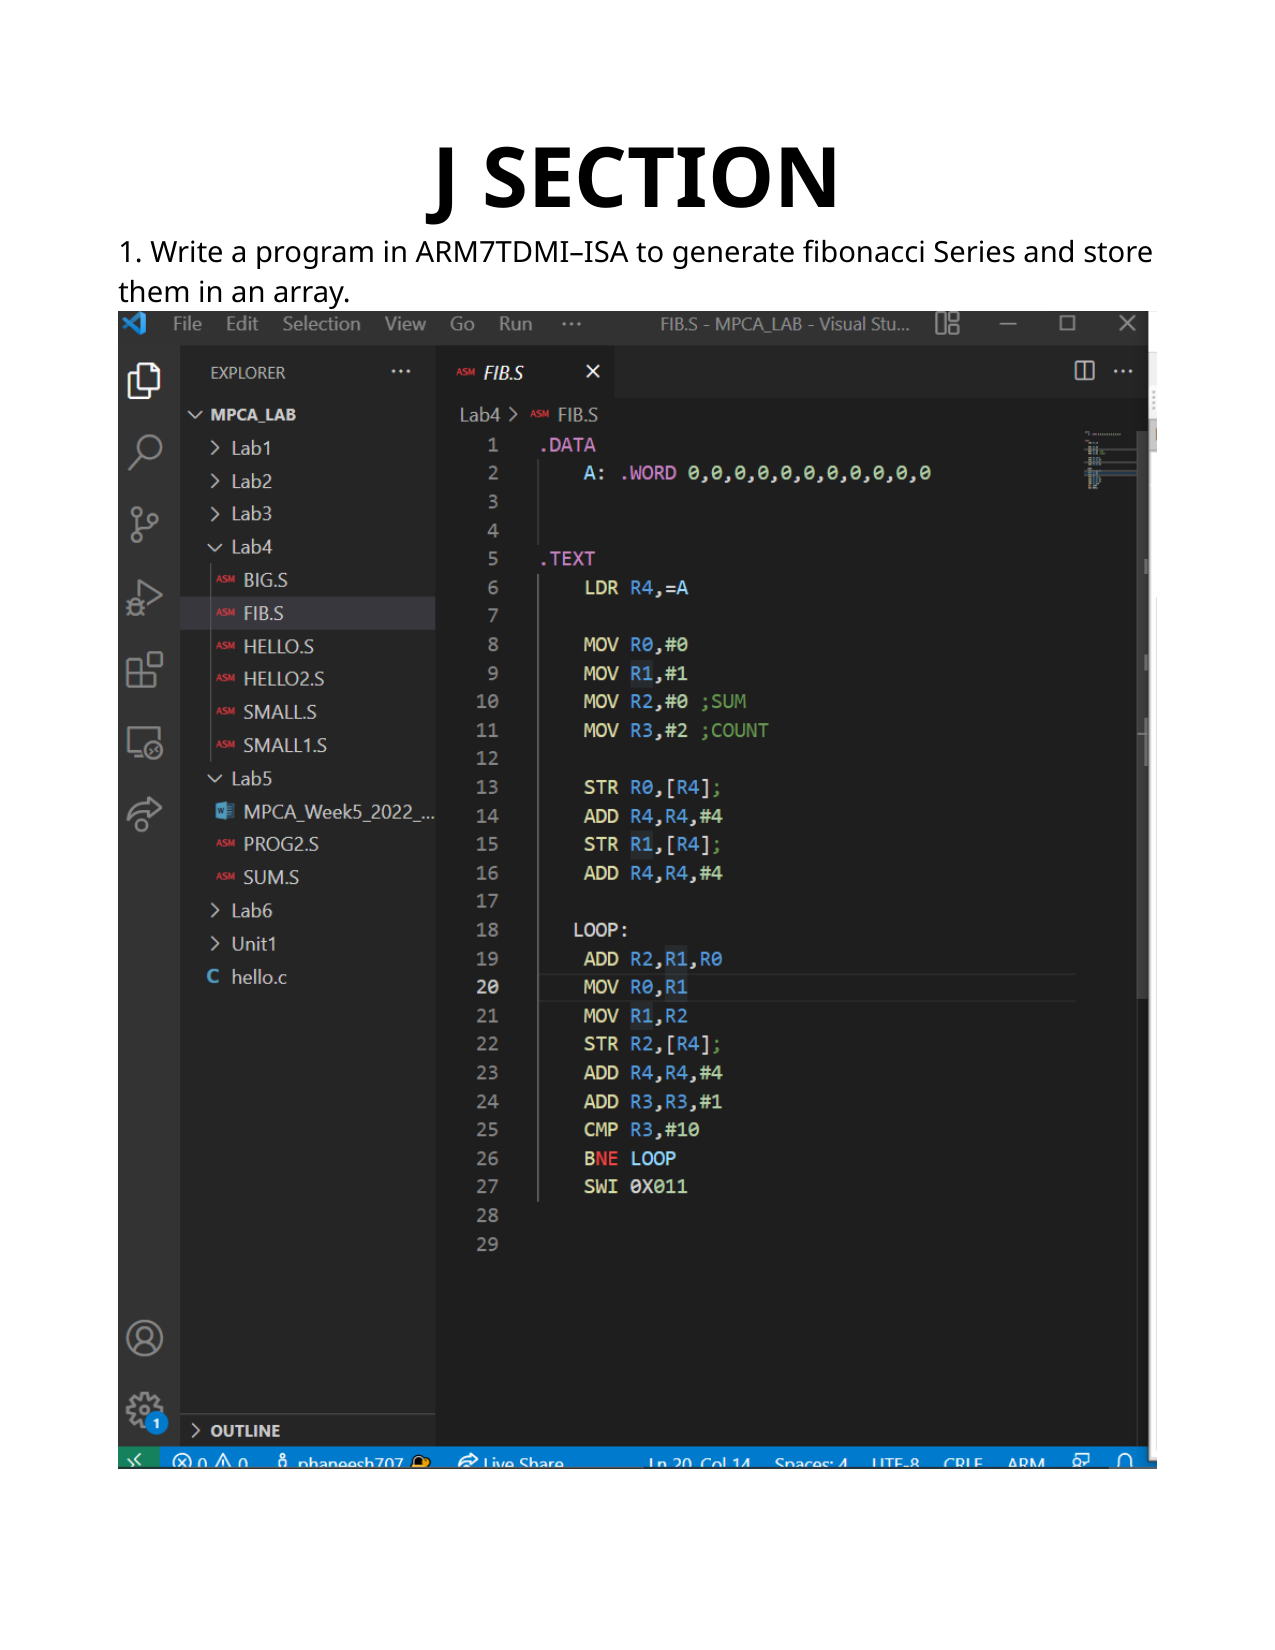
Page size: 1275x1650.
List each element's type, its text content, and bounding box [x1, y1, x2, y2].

picture [118, 311, 1157, 1469]
text J SECTION [118, 118, 1157, 232]
text 1. Write a program in ARM7TDMI–ISA to generate fibonacci Series and store them in an array. [118, 232, 1157, 311]
